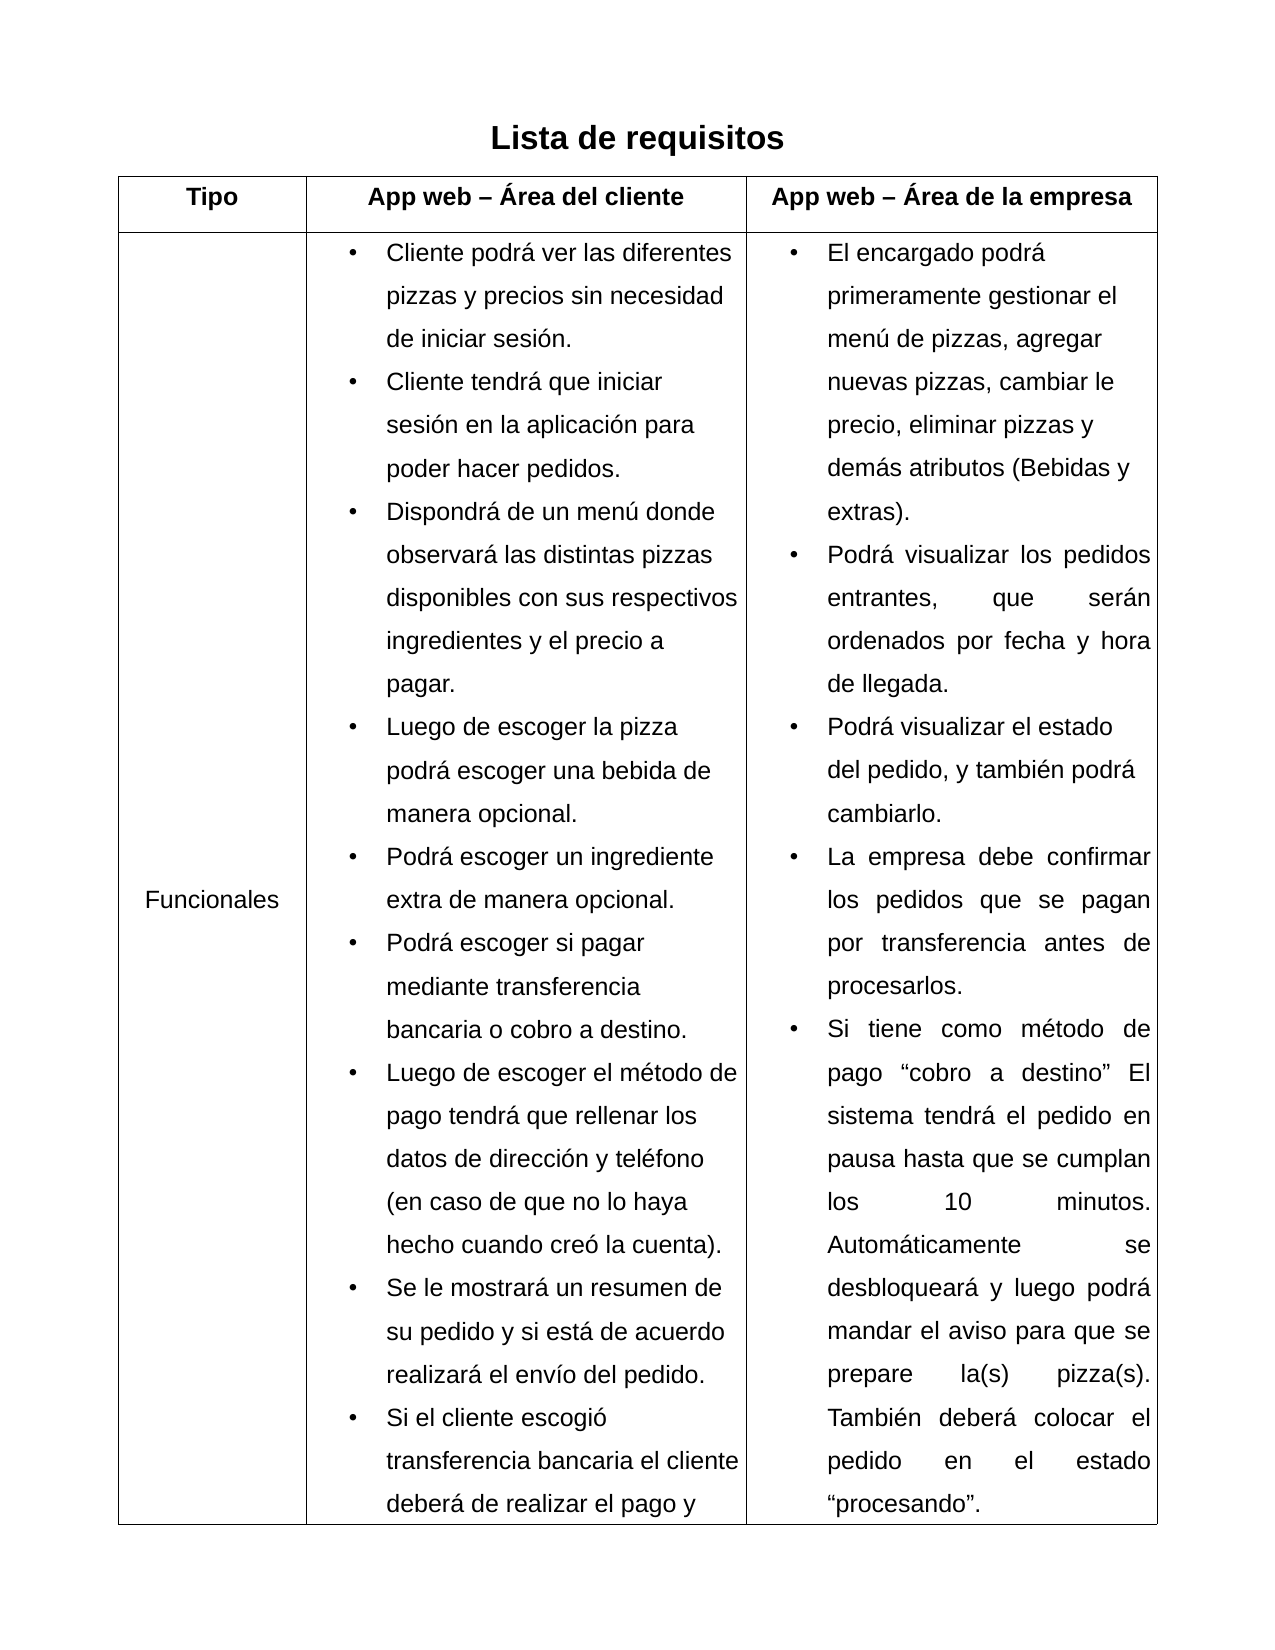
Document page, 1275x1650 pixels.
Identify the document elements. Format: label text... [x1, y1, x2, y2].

table_cell El encargado podrá primeramente gestionar el menú de pizzas, agregar nuevas pizzas, cambiar le precio, eliminar pizzas y demás atributos (Bebidas y extras). Podrá visualizar los pedidos entrantes, que serán ordenados por fecha y hora de llegada. Podrá visualizar el estado del pedido, y también podrá cambiarlo. La empresa debe confirmar los pedidos que se pagan por transferencia antes de procesarlos. Si tiene como método de pago “cobro a destino” El sistema tendrá el pedido en pausa hasta que se cumplan los 10 minutos. Automáticamente se desbloqueará y luego podrá mandar el aviso para que se prepare la(s) pizza(s). También deberá colocar el pedido en el estado “procesando”. Una vez que el pedido esté listo la empresa cambia el estado del pedido a “Enviado” y procede a enviarlo al cliente. Notificación cuando un pedido llega y cuando el cliente confirma la transferencia. Apartado para visualizar la informacion de cada cliente y los pedidos relacionados. Ver estadisticas: la cantidad de pedidos cancelados por el cliente, el tiempo promedio desde que el cliente hace un pedido hasta que el pedido sale del negocio, tiempo promedio de traslado de los pedidos (desde que sale del negocio hasta que se entrega). [747, 233, 1157, 1524]
table_cell Funcionales [119, 233, 306, 1524]
table_cell Cliente podrá ver las diferentes pizzas y precios sin necesidad de iniciar sesión. Cliente tendrá que iniciar sesión en la aplicación para poder hacer pedidos. Dispondrá de un menú donde observará las distintas pizzas disponibles con sus respectivos ingredientes y el precio a pagar. Luego de escoger la pizza podrá escoger una bebida de manera opcional. Podrá escoger un ingrediente extra de manera opcional. Podrá escoger si pagar mediante transferencia bancaria o cobro a destino. Luego de escoger el método de pago tendrá que rellenar los datos de dirección y teléfono (en caso de que no lo haya hecho cuando creó la cuenta). Se le mostrará un resumen de su pedido y si está de acuerdo realizará el envío del pedido. Si el cliente escogió transferencia bancaria el cliente deberá de realizar el pago y [307, 233, 746, 1524]
table_header App web – Área de la empresa [747, 177, 1157, 232]
table_header Tipo [119, 177, 306, 232]
table_header App web – Área del cliente [307, 177, 746, 232]
text Lista de requisitos [118, 118, 1157, 157]
